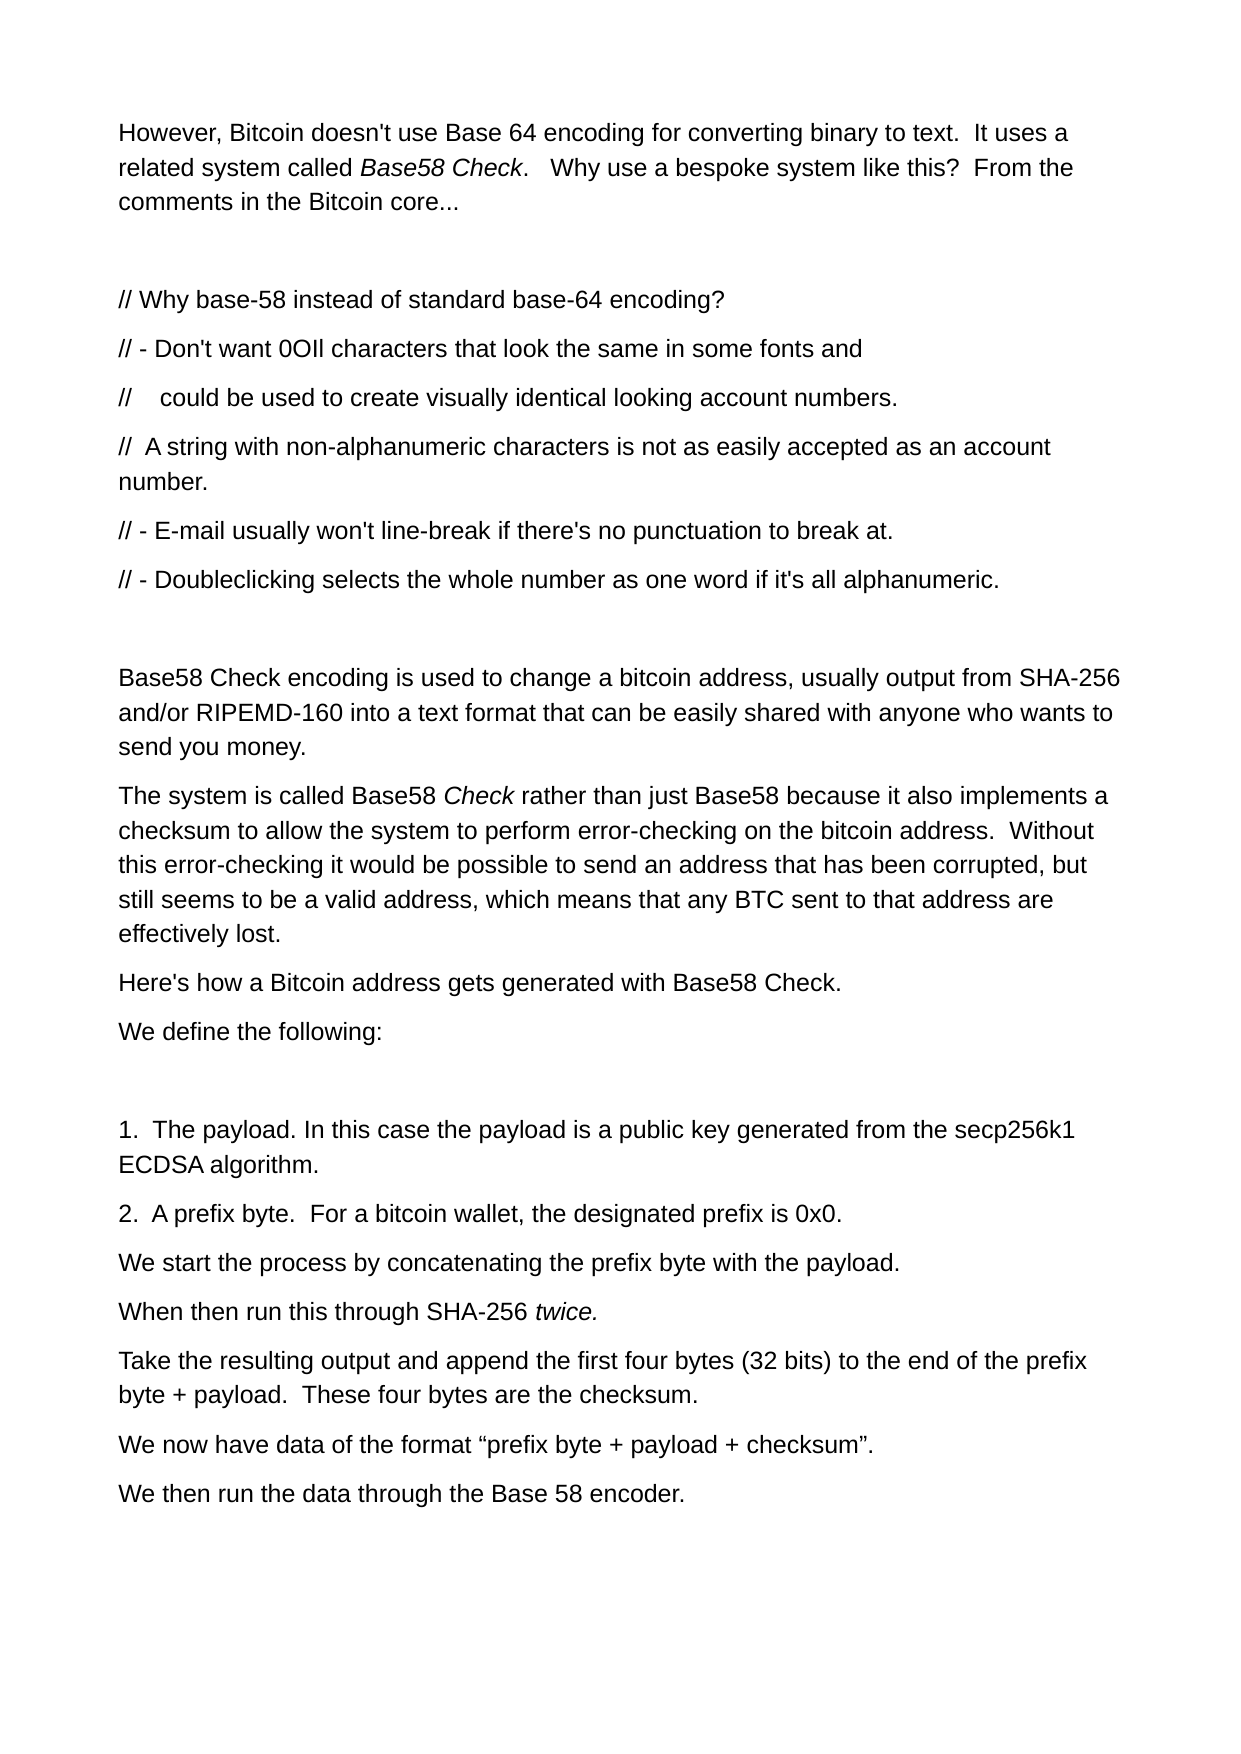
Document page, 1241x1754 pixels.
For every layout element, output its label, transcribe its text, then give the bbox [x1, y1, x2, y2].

text // A string with non-alphanumeric characters is not as easily accepted as an account number. [118, 432, 1122, 496]
text We define the following: [118, 1017, 1122, 1046]
text Base58 Check encoding is used to change a bitcoin address, usually output from SHA-256 and/or RIPEMD-160 into a text format that can be easily shared with anyone who wants to send you money. [118, 663, 1122, 761]
text We now have data of the format “prefix byte + payload + checksum”. [118, 1429, 1122, 1458]
text Take the resulting output and append the first four bytes (32 bits) to the end of the prefix byte + payload. These four bytes are the checksum. [118, 1346, 1122, 1409]
text 2. A prefix byte. For a bitcoin wallet, the designated prefix is 0x0. [118, 1199, 1122, 1228]
text Here's how a Bitcoin address gets generated with Base58 Check. [118, 968, 1122, 997]
text // - Doubleclicking selects the whole number as one word if it's all alphanumeric. [118, 565, 1122, 594]
text 1. The payload. In this case the payload is a public key generated from the secp256k1 ECDSA algorithm. [118, 1115, 1122, 1178]
text We start the process by concatenating the prefix byte with the payload. [118, 1248, 1122, 1277]
text When then run this through SHA-256 twice. [118, 1297, 1122, 1326]
text However, Bitcoin doesn't use Base 64 encoding for converting binary to text. It uses a related system called Base58 Check. Why use a bespoke system like this? From the comments in the Bitcoin core... [118, 118, 1122, 216]
text // could be used to create visually identical looking account numbers. [118, 383, 1122, 412]
text // - E-mail usually won't line-break if there's no punctuation to break at. [118, 516, 1122, 545]
text // Why base-58 instead of standard base-64 encoding? [118, 285, 1122, 314]
text The system is called Base58 Check rather than just Base58 because it also implements a checksum to allow the system to perform error-checking on the bitcoin address. Without this error-checking it would be possible to send an address that has been corrupted, but still seems to be a valid address, which means that any BTC sent to that address are effectively lost. [118, 781, 1122, 948]
text // - Don't want 0OIl characters that look the same in some fonts and [118, 334, 1122, 363]
text We then run the data through the Base 58 encoder. [118, 1479, 1122, 1507]
